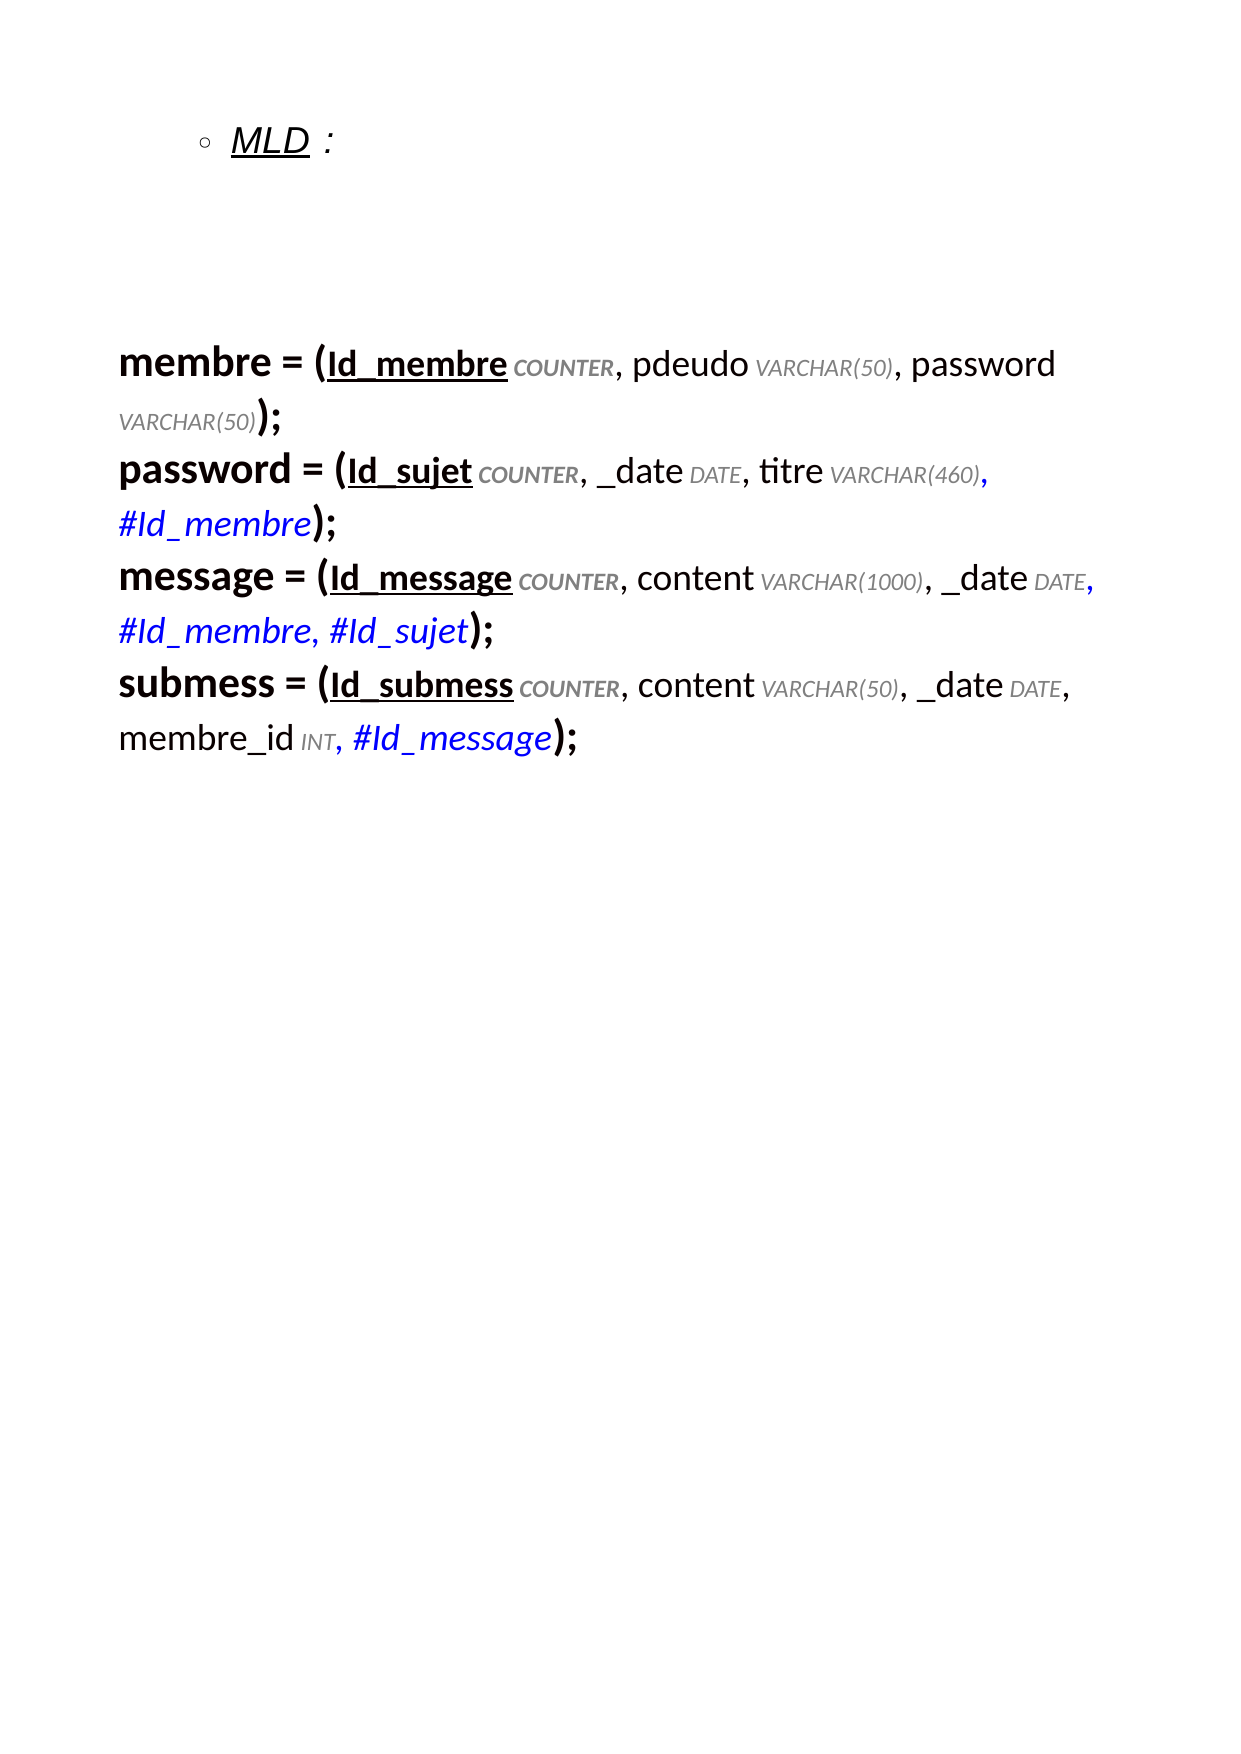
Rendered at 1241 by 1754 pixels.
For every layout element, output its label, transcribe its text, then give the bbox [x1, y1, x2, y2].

text membre = (Id_membre COUNTER, pdeudo VARCHAR(50), password VARCHAR(50)); [118, 334, 1122, 441]
text message = (Id_message COUNTER, content VARCHAR(1000), _date DATE, #Id_membre, #Id_sujet); [118, 548, 1122, 655]
subtitle MLD : [193, 118, 1122, 161]
text password = (Id_sujet COUNTER, _date DATE, titre VARCHAR(460), #Id_membre); [118, 441, 1122, 548]
text submess = (Id_submess COUNTER, content VARCHAR(50), _date DATE, membre_id INT, #Id_message); [118, 655, 1122, 762]
